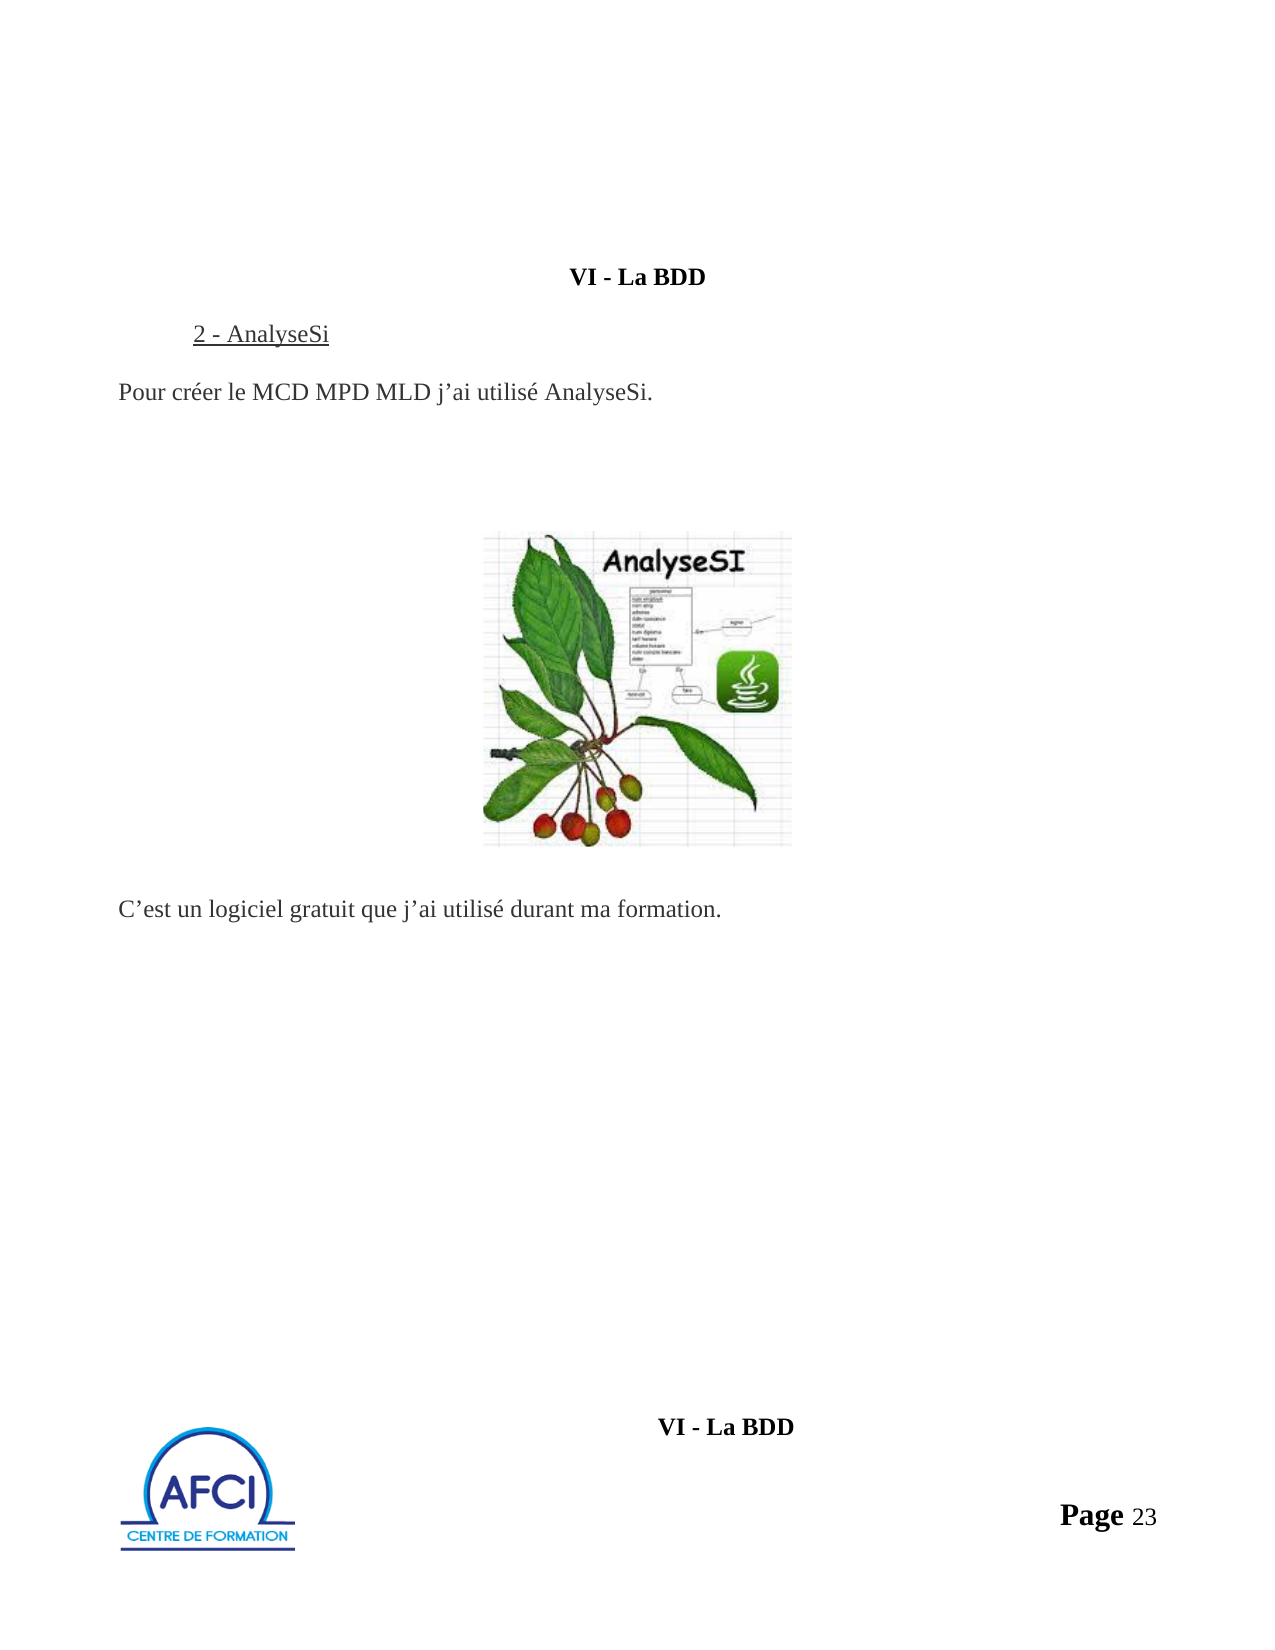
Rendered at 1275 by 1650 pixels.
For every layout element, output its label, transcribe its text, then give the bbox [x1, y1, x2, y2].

picture [120, 1441, 295, 1551]
text Pour créer le MCD MPD MLD j’ai utilisé AnalyseSi. [118, 377, 1157, 406]
text VI - La BDD [118, 262, 1157, 291]
picture [483, 531, 793, 847]
text 2 - AnalyseSi [118, 319, 1157, 348]
text C’est un logiciel gratuit que j’ai utilisé durant ma formation. [118, 894, 1157, 923]
text VI - La BDD [118, 1412, 1157, 1441]
